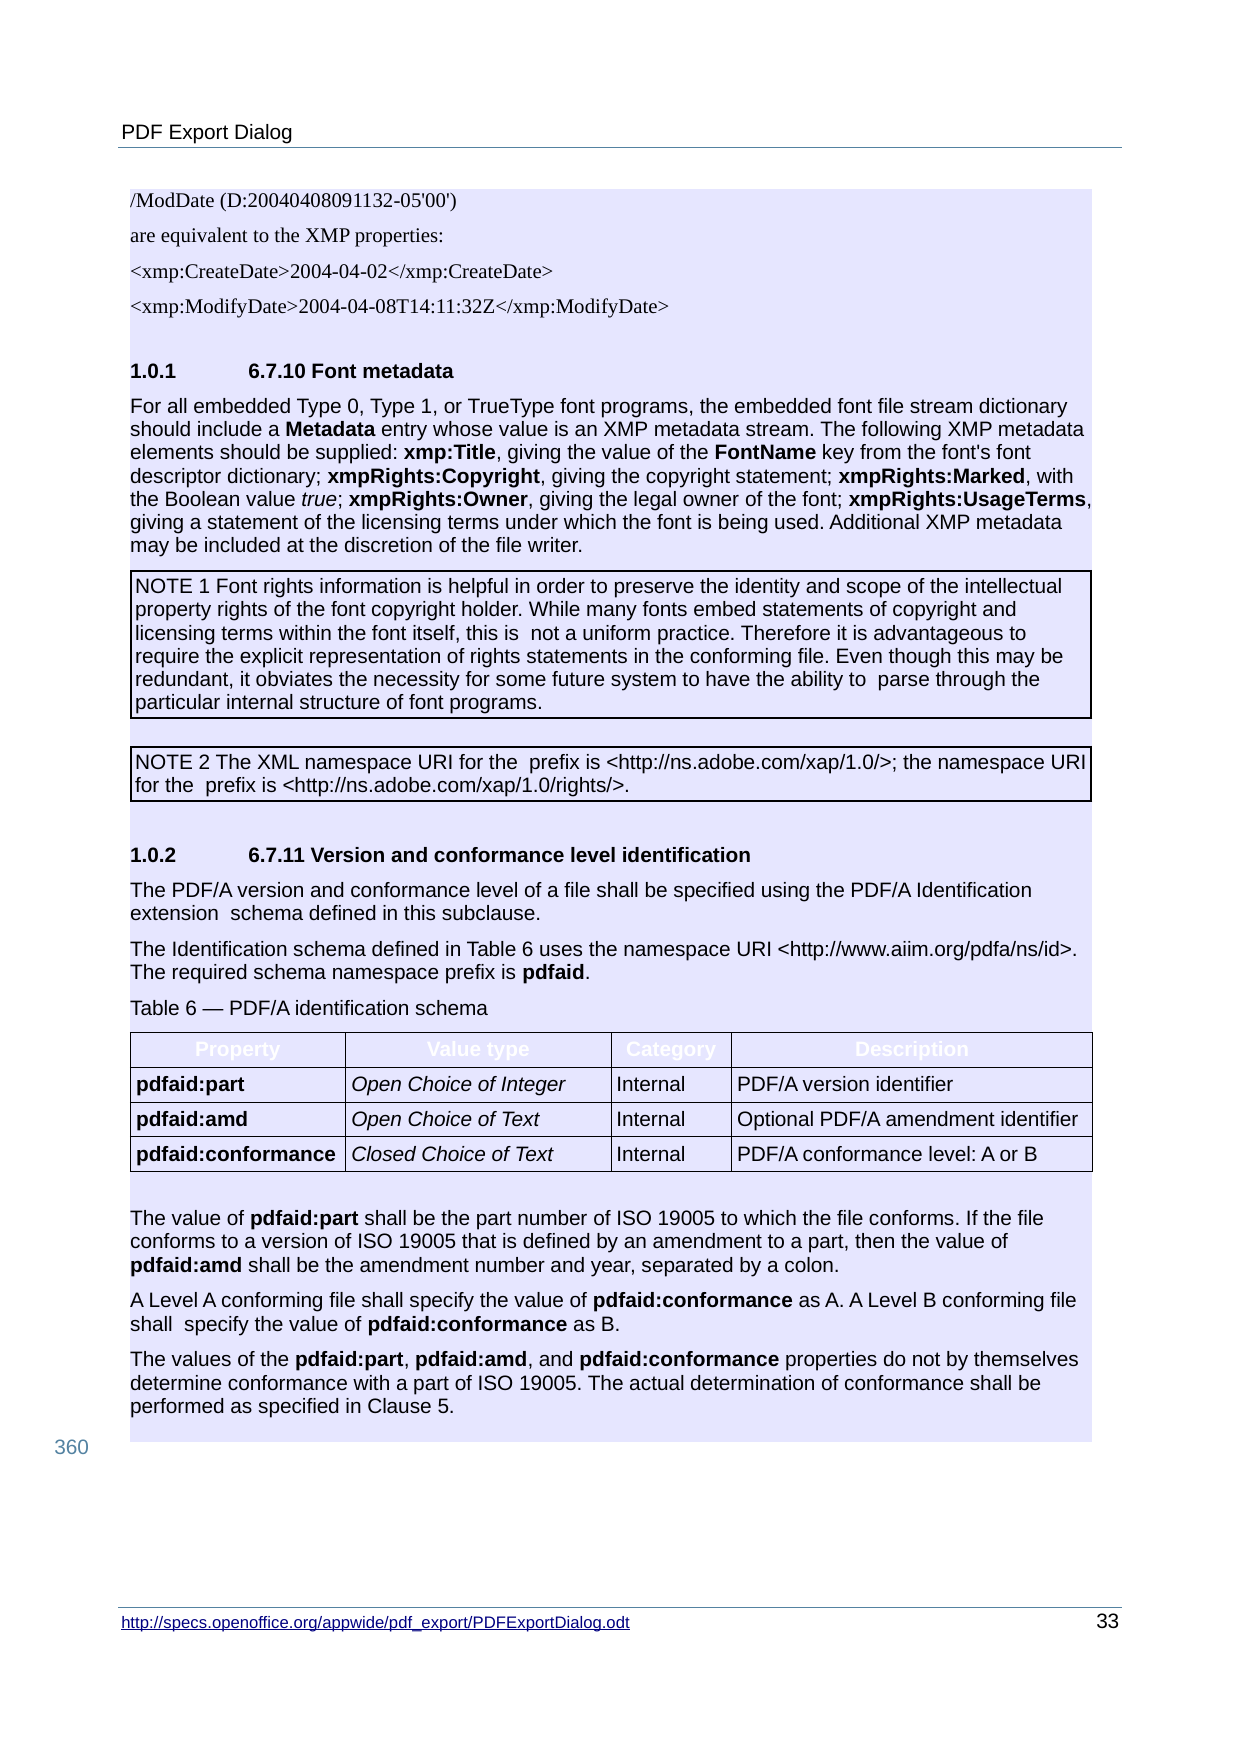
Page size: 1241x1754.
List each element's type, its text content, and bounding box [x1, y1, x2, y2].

text A Level A conforming file shall specify the value of pdfaid:conformance as A. A Level B conforming file shall specify the value of pdfaid:conformance as B. [130, 1289, 1092, 1336]
text NOTE 1 Font rights information is helpful in order to preserve the identity and scope of the intellectual property rights of the font copyright holder. While many fonts embed statements of copyright and licensing terms within the font itself, this is not a uniform practice. Therefore it is advantageous to require the explicit representation of rights statements in the conforming file. Even though this may be redundant, it obviates the necessity for some future system to have the ability to parse through the particular internal structure of font programs. [132, 572, 1090, 717]
table_cell pdfaid:conformance [131, 1137, 345, 1171]
text The PDF/A version and conformance level of a file shall be specified using the PDF/A Identification extension schema defined in this subclause. [130, 878, 1092, 925]
text Table 6 — PDF/A identification schema [130, 996, 1092, 1019]
table_cell Internal [612, 1137, 731, 1171]
table_cell pdfaid:amd [131, 1103, 345, 1136]
table_cell Open Choice of Integer [346, 1068, 611, 1102]
table_cell Optional PDF/A amendment identifier [732, 1103, 1092, 1136]
table_cell Internal [612, 1103, 731, 1136]
table_cell Open Choice of Text [346, 1103, 611, 1136]
text <xmp:CreateDate>2004-04-02</xmp:CreateDate> [130, 260, 1092, 283]
text The Identification schema defined in Table 6 uses the namespace URI <http://www.aiim.org/pdfa/ns/id>. The required schema namespace prefix is pdfaid. [130, 937, 1092, 984]
text The value of pdfaid:part shall be the part number of ISO 19005 to which the file conforms. If the file conforms to a version of ISO 19005 that is defined by an amendment to a part, then the value of pdfaid:amd shall be the amendment number and year, separated by a colon. [130, 1207, 1092, 1277]
table_header Description [732, 1033, 1092, 1067]
table_header Category [612, 1033, 731, 1067]
subtitle 6.7.11 Version and conformance level identification [130, 843, 1092, 867]
table_cell PDF/A conformance level: A or B [732, 1137, 1092, 1171]
text The values of the pdfaid:part, pdfaid:amd, and pdfaid:conformance properties do not by themselves determine conformance with a part of ISO 19005. The actual determination of conformance shall be performed as specified in Clause 5. [130, 1348, 1092, 1418]
text NOTE 2 The XML namespace URI for the prefix is <http://ns.adobe.com/xap/1.0/>; the namespace URI for the prefix is <http://ns.adobe.com/xap/1.0/rights/>. [132, 748, 1090, 800]
subtitle 6.7.10 Font metadata [130, 359, 1092, 383]
text /ModDate (D:20040408091132-05'00') [130, 189, 1092, 212]
table_header Value type [346, 1033, 611, 1067]
table_cell Closed Choice of Text [346, 1137, 611, 1171]
text <xmp:ModifyDate>2004-04-08T14:11:32Z</xmp:ModifyDate> [130, 295, 1092, 318]
table_cell pdfaid:part [131, 1068, 345, 1102]
text are equivalent to the XMP properties: [130, 224, 1092, 247]
text For all embedded Type 0, Type 1, or TrueType font programs, the embedded font file stream dictionary should include a Metadata entry whose value is an XMP metadata stream. The following XMP metadata elements should be supplied: xmp:Title, giving the value of the FontName key from the font's font descriptor dictionary; xmpRights:Copyright, giving the copyright statement; xmpRights:Marked, with the Boolean value true; xmpRights:Owner, giving the legal owner of the font; xmpRights:UsageTerms, giving a statement of the licensing terms under which the font is being used. Additional XMP metadata may be included at the discretion of the file writer. [130, 394, 1092, 557]
table_header Property [131, 1033, 345, 1067]
table_cell PDF/A version identifier [732, 1068, 1092, 1102]
table_cell Internal [612, 1068, 731, 1102]
